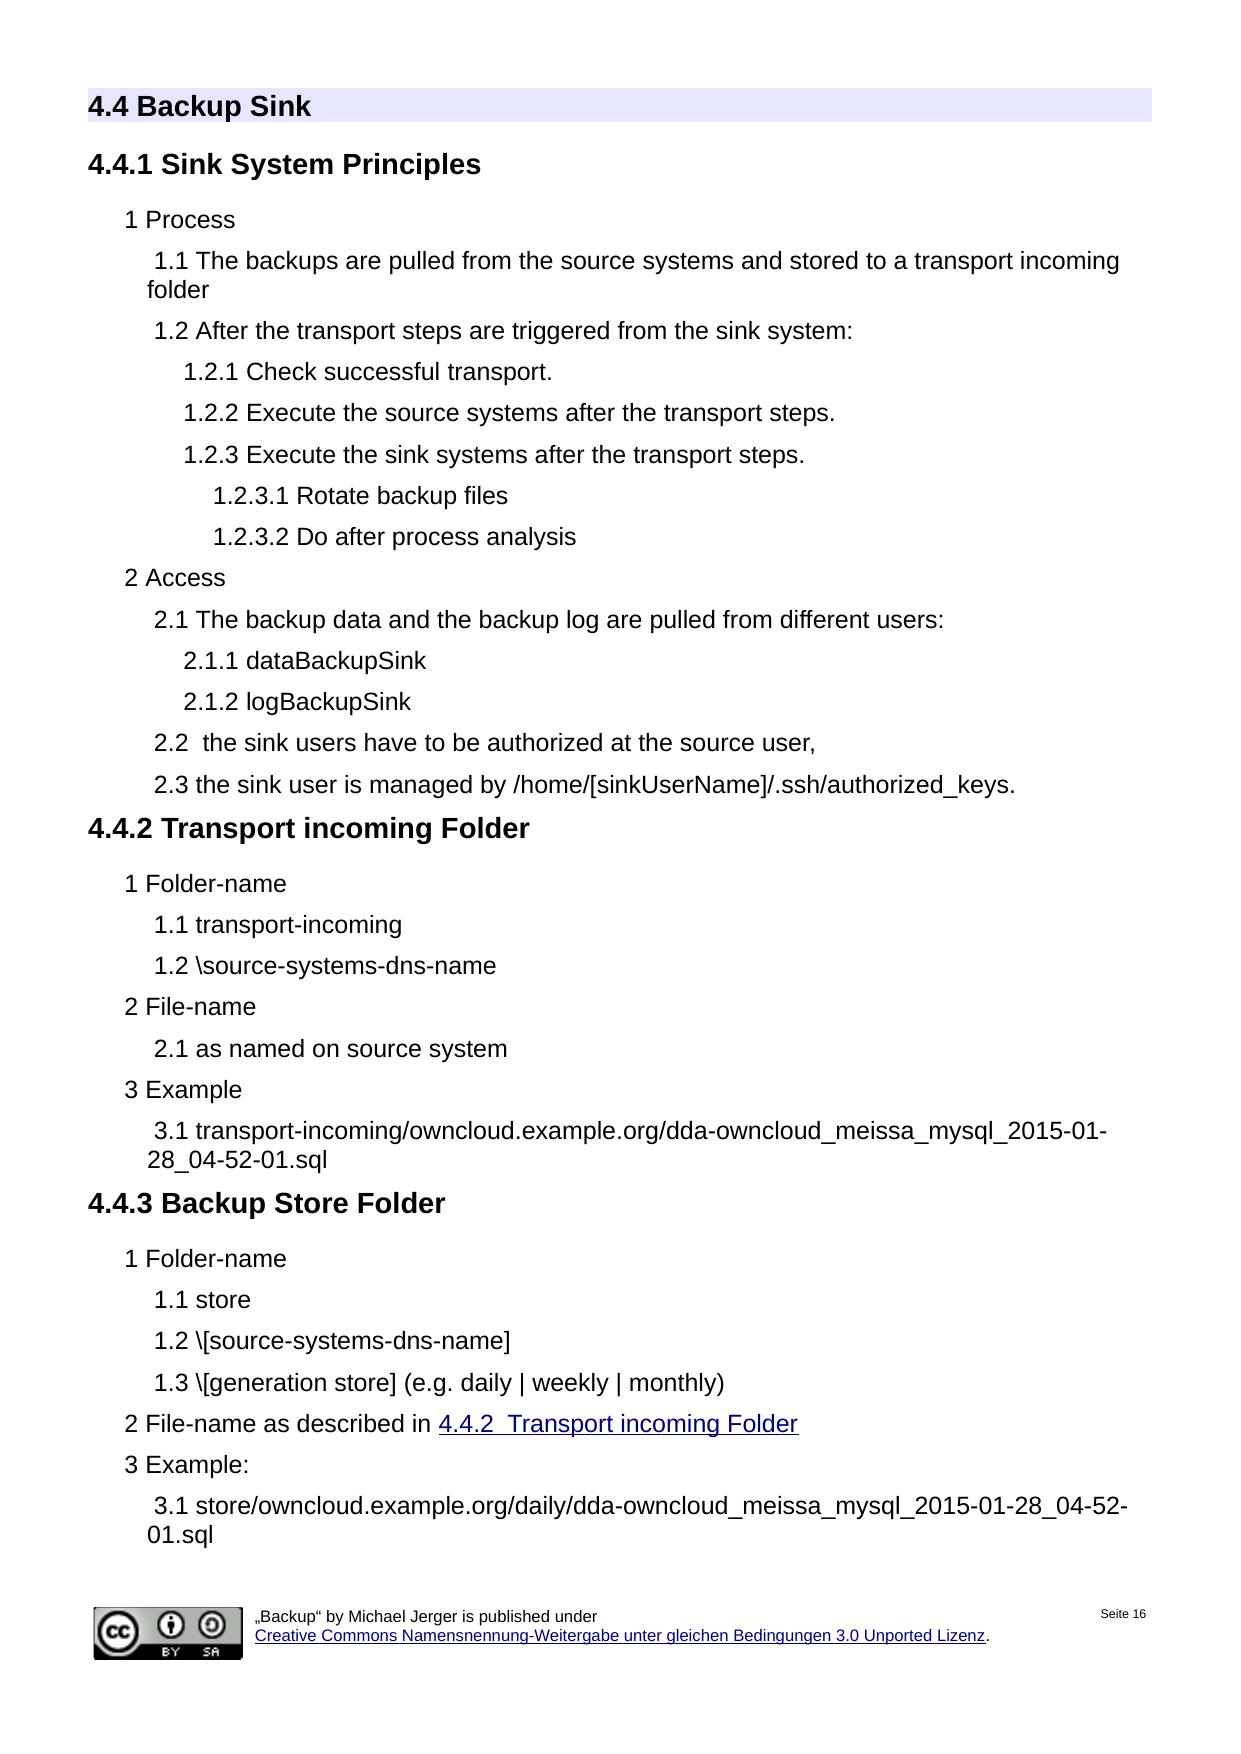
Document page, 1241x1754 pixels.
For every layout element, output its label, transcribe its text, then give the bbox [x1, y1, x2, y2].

list Do after process analysis [88, 522, 1152, 551]
list Folder-name [88, 1244, 1152, 1272]
list \[generation store] (e.g. daily | weekly | monthly) [88, 1367, 1152, 1396]
list The backups are pulled from the source systems and stored to a transport incoming folder [88, 246, 1152, 303]
list The backup data and the backup log are pulled from different users: [88, 604, 1152, 633]
list Access [88, 563, 1152, 592]
list dataBackupSink [88, 646, 1152, 674]
list store/owncloud.example.org/daily/dda-owncloud_meissa_mysql_2015-01-28_04-52-01.sql [88, 1491, 1152, 1549]
list \source-systems-dns-name [88, 951, 1152, 980]
list File-name as described in 4.4.2 Transport incoming Folder [88, 1409, 1152, 1437]
list logBackupSink [88, 687, 1152, 716]
list \[source-systems-dns-name] [88, 1326, 1152, 1355]
subtitle Sink System Principles [88, 147, 1152, 180]
list the sink user is managed by /home/[sinkUserName]/.ssh/authorized_keys. [88, 769, 1152, 798]
list Process [88, 204, 1152, 233]
picture [93, 1607, 243, 1660]
subtitle Backup Sink [88, 88, 1152, 122]
list transport-incoming [88, 910, 1152, 938]
subtitle Transport incoming Folder [88, 811, 1152, 844]
list Rotate backup files [88, 481, 1152, 509]
list transport-incoming/owncloud.example.org/dda-owncloud_meissa_mysql_2015-01-28_04-52-01.sql [88, 1116, 1152, 1173]
list Execute the source systems after the transport steps. [88, 398, 1152, 427]
list Execute the sink systems after the transport steps. [88, 439, 1152, 468]
list Folder-name [88, 868, 1152, 897]
list the sink users have to be authorized at the source user, [88, 728, 1152, 757]
list Example [88, 1075, 1152, 1103]
list store [88, 1285, 1152, 1314]
list Example: [88, 1450, 1152, 1479]
list File-name [88, 992, 1152, 1021]
list After the transport steps are triggered from the sink system: [88, 316, 1152, 344]
list as named on source system [88, 1033, 1152, 1062]
subtitle Backup Store Folder [88, 1186, 1152, 1219]
list Check successful transport. [88, 357, 1152, 386]
